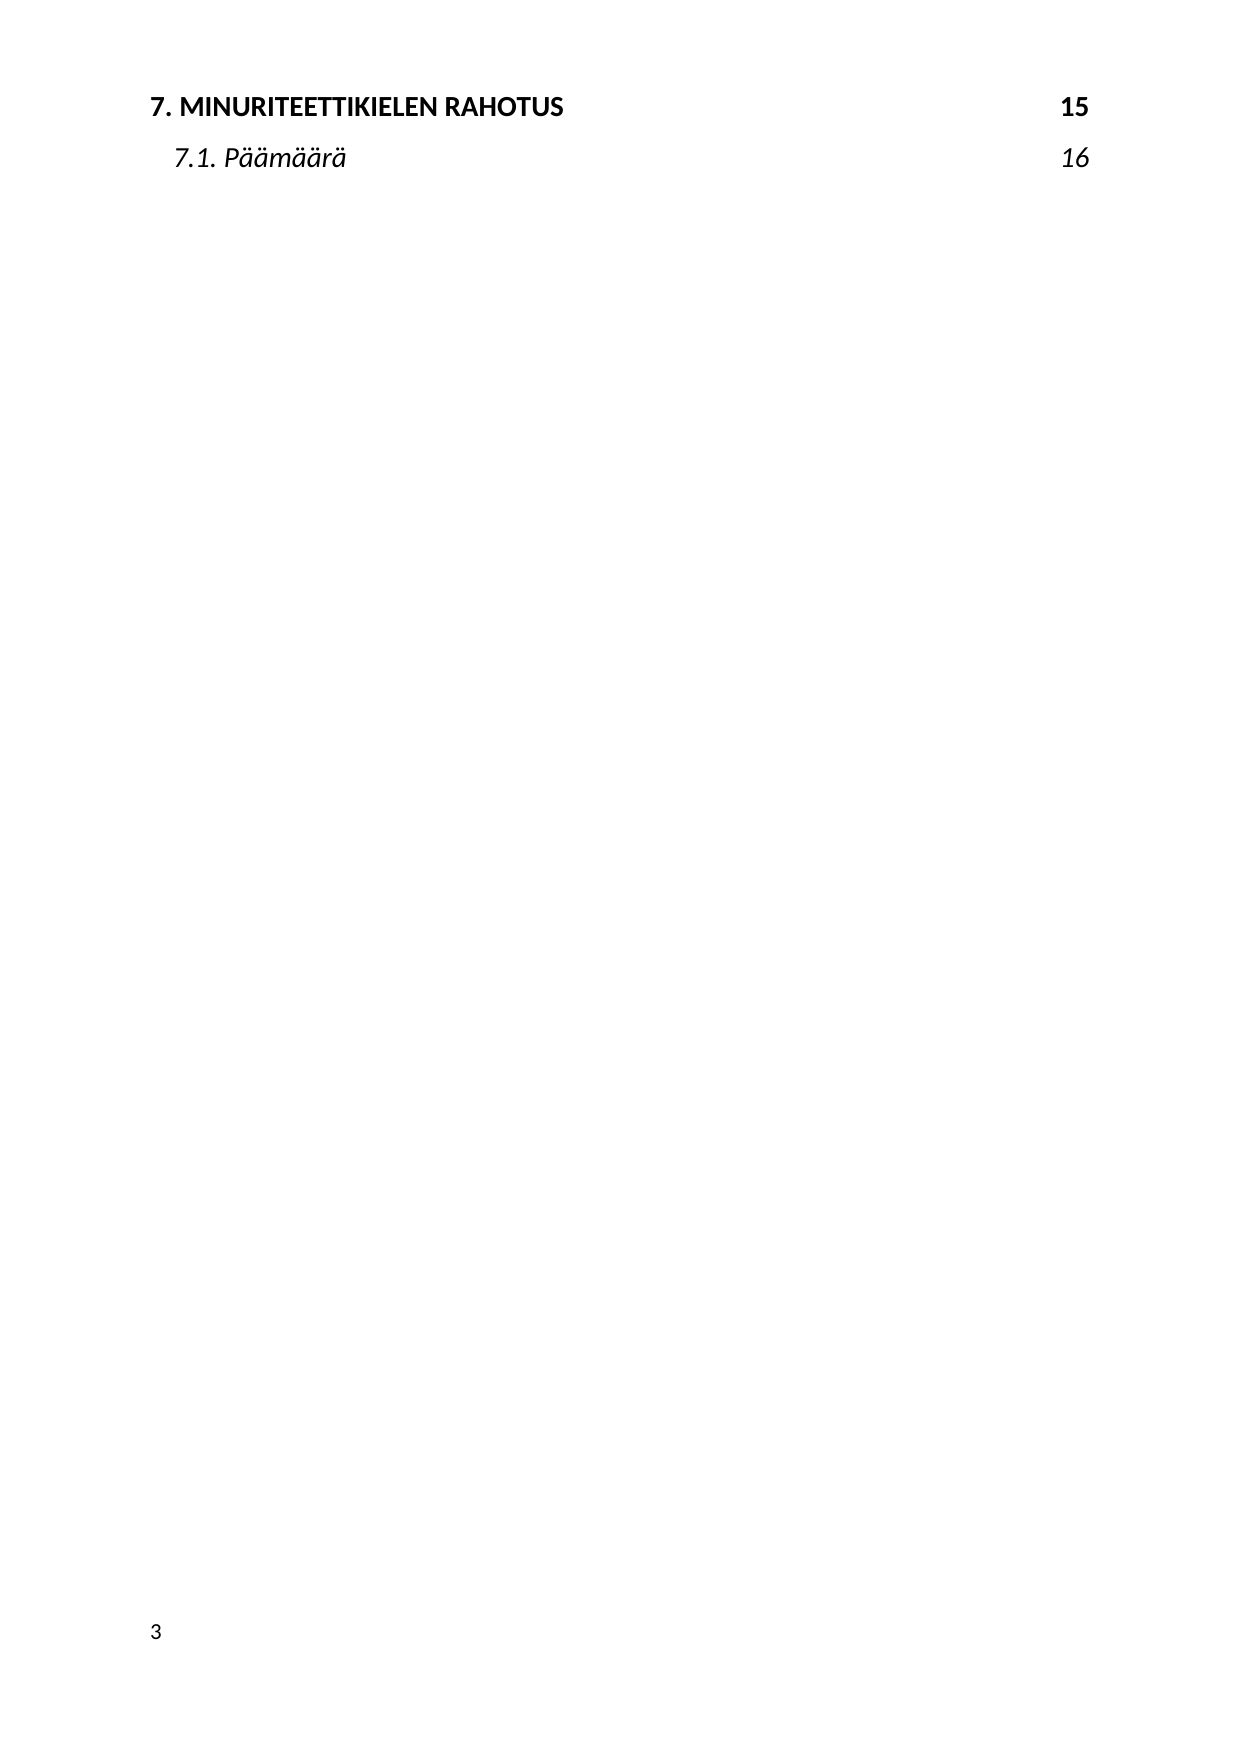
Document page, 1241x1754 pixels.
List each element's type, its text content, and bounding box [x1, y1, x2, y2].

text 7.1. Päämäärä 16 [173, 139, 1090, 175]
text 7. MINURITEETTIKIELEN RAHOTUS 15 [150, 88, 1090, 124]
